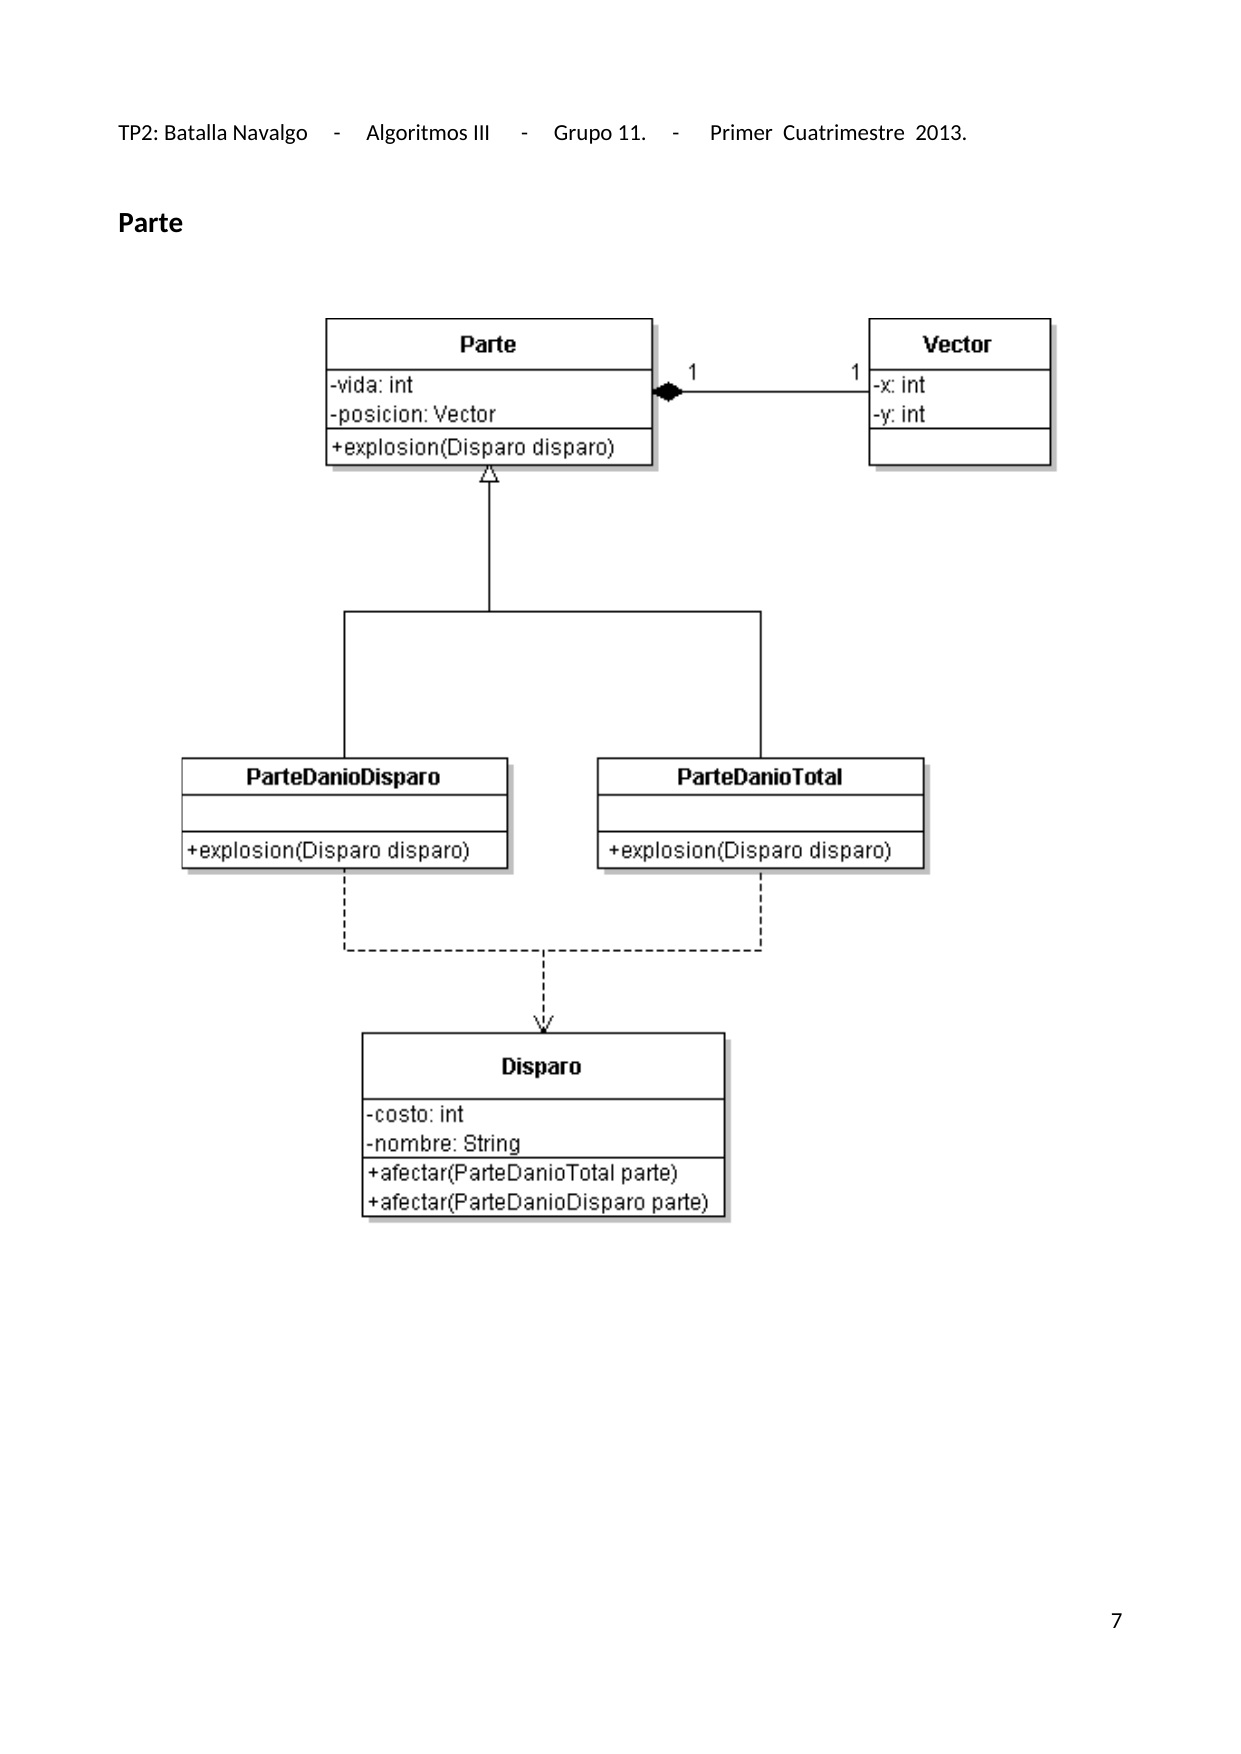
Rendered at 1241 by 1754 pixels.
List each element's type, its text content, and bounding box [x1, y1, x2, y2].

picture [181, 318, 1059, 1225]
text Parte [118, 204, 1122, 239]
